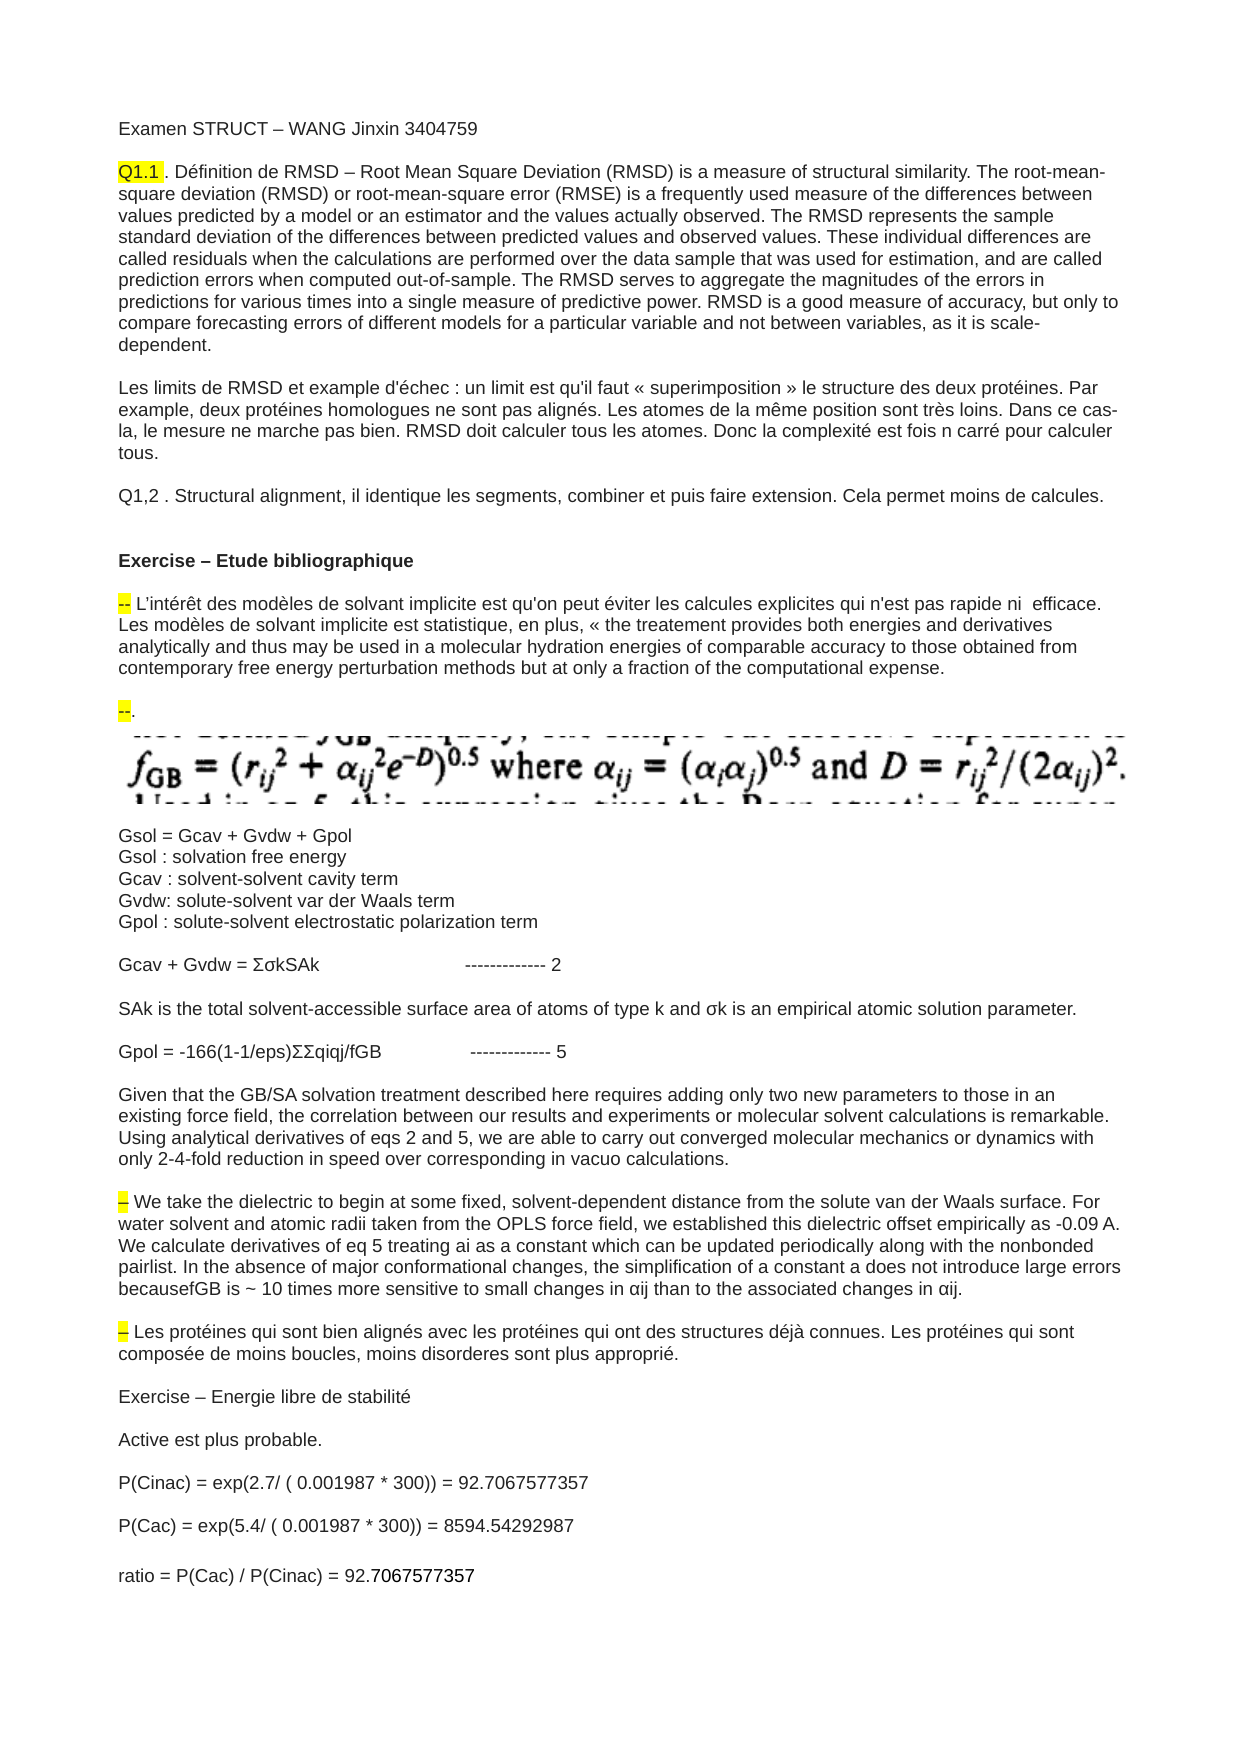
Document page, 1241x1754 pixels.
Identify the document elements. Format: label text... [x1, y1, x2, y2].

text Gpol : solute-solvent electrostatic polarization term [118, 911, 1122, 933]
text Active est plus probable. [118, 1428, 1122, 1450]
text Exercise – Etude bibliographique [118, 549, 1122, 571]
text Examen STRUCT – WANG Jinxin 3404759 [118, 118, 1122, 140]
text SAk is the total solvent-accessible surface area of atoms of type k and σk is an empirical atomic solution parameter. [118, 997, 1122, 1019]
text Les limits de RMSD et example d'échec : un limit est qu'il faut « superimposition » le structure des deux protéines. Par example, deux protéines homologues ne sont pas alignés. Les atomes de la même position sont très loins. Dans ce cas-la, le mesure ne marche pas bien. RMSD doit calculer tous les atomes. Donc la complexité est fois n carré pour calculer tous. [118, 377, 1122, 463]
text -- L’intérêt des modèles de solvant implicite est qu'on peut éviter les calcules explicites qui n'est pas rapide ni efficace. Les modèles de solvant implicite est statistique, en plus, « the treatement provides both energies and derivatives analytically and thus may be used in a molecular hydration energies of comparable accuracy to those obtained from contemporary free energy perturbation methods but at only a fraction of the computational expense. [118, 592, 1122, 679]
text Given that the GB/SA solvation treatment described here requires adding only two new parameters to those in an existing force field, the correlation between our results and experiments or molecular solvent calculations is remarkable. Using analytical derivatives of eqs 2 and 5, we are able to carry out converged molecular mechanics or dynamics with only 2-4-fold reduction in speed over corresponding in vacuo calculations. [118, 1083, 1122, 1170]
picture [125, 736, 1130, 804]
text Gsol = Gcav + Gvdw + Gpol [118, 825, 1122, 846]
text Gcav + Gvdw = ΣσkSAk ------------- 2 [118, 954, 1122, 976]
text – We take the dielectric to begin at some fixed, solvent-dependent distance from the solute van der Waals surface. For water solvent and atomic radii taken from the OPLS force field, we established this dielectric offset empirically as -0.09 A. We calculate derivatives of eq 5 treating ai as a constant which can be updated periodically along with the nonbonded pairlist. In the absence of major conformational changes, the simplification of a constant a does not introduce large errors becausefGB is ~ 10 times more sensitive to small changes in αij than to the associated changes in αij. [118, 1191, 1122, 1299]
text Gcav : solvent-solvent cavity term [118, 868, 1122, 889]
text Exercise – Energie libre de stabilité [118, 1385, 1122, 1407]
text – Les protéines qui sont bien alignés avec les protéines qui ont des structures déjà connues. Les protéines qui sont composée de moins boucles, moins disorderes sont plus approprié. [118, 1321, 1122, 1364]
text --. [118, 700, 1122, 722]
text P(Cac) = exp(5.4/ ( 0.001987 * 300)) = 8594.54292987 [118, 1515, 1122, 1536]
text Gvdw: solute-solvent var der Waals term [118, 889, 1122, 911]
text P(Cinac) = exp(2.7/ ( 0.001987 * 300)) = 92.7067577357 [118, 1472, 1122, 1493]
text Q1,2 . Structural alignment, il identique les segments, combiner et puis faire extension. Cela permet moins de calcules. [118, 485, 1122, 506]
text ratio = P(Cac) / P(Cinac) = 92.7067577357 [118, 1565, 1122, 1587]
text Gsol : solvation free energy [118, 846, 1122, 868]
text Q1.1 . Définition de RMSD – Root Mean Square Deviation (RMSD) is a measure of structural similarity. The root-mean-square deviation (RMSD) or root-mean-square error (RMSE) is a frequently used measure of the differences between values predicted by a model or an estimator and the values actually observed. The RMSD represents the sample standard deviation of the differences between predicted values and observed values. These individual differences are called residuals when the calculations are performed over the data sample that was used for estimation, and are called prediction errors when computed out-of-sample. The RMSD serves to aggregate the magnitudes of the errors in predictions for various times into a single measure of predictive power. RMSD is a good measure of accuracy, but only to compare forecasting errors of different models for a particular variable and not between variables, as it is scale-dependent. [118, 161, 1122, 355]
text Gpol = -166(1-1/eps)ΣΣqiqj/fGB ------------- 5 [118, 1040, 1122, 1062]
